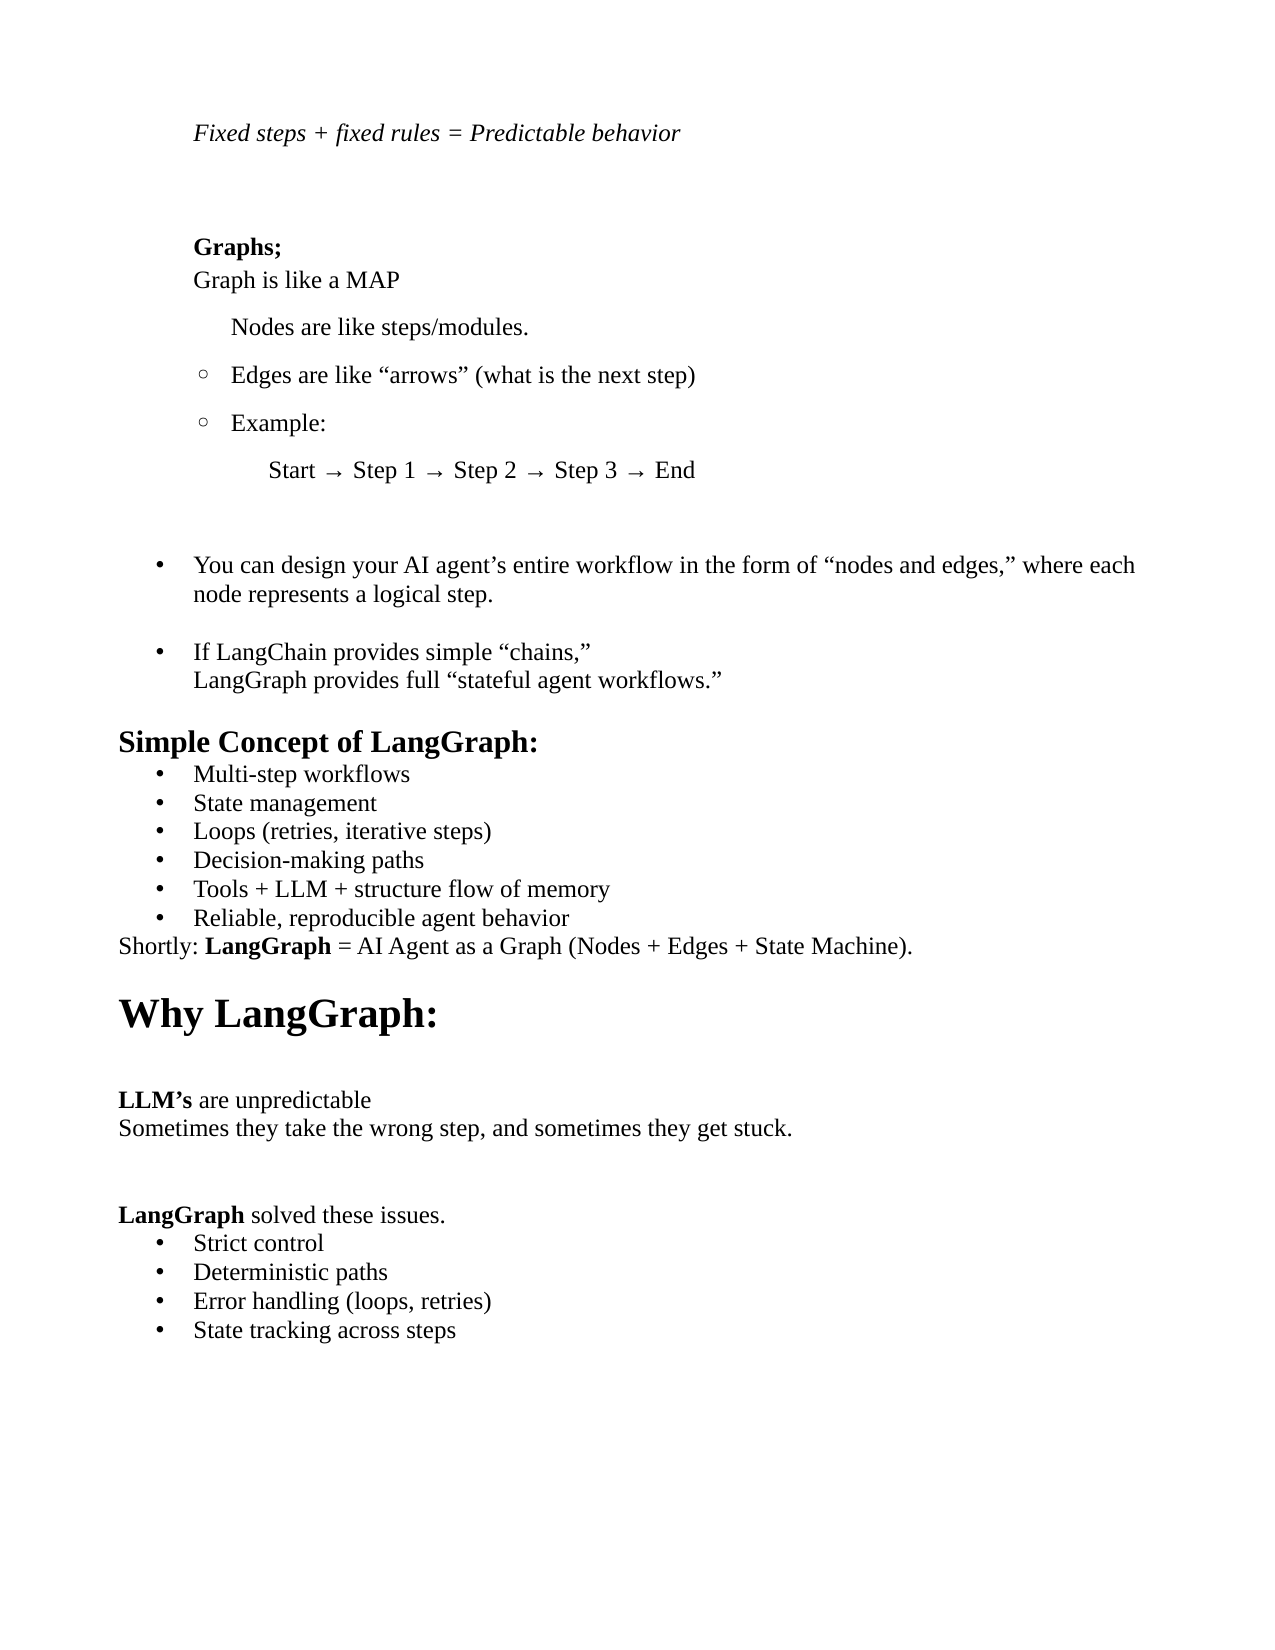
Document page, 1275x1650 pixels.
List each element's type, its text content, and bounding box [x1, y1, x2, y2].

list Deterministic paths [156, 1257, 1157, 1286]
list Edges are like “arrows” (what is the next step) [193, 360, 1157, 389]
list You can design your AI agent’s entire workflow in the form of “nodes and edges,” where each node represents a logical step. [156, 550, 1157, 608]
list Decision-making paths [156, 845, 1157, 874]
list If LangChain provides simple “chains,” LangGraph provides full “stateful agent workflows.” [156, 637, 1157, 694]
list Example: [193, 408, 1157, 436]
text Why LangGraph: [118, 989, 1157, 1037]
list Error handling (loops, retries) [156, 1286, 1157, 1315]
list Multi-step workflows [156, 759, 1157, 788]
list Fixed steps + fixed rules = Predictable behavior [156, 118, 1157, 213]
list Tools + LLM + structure flow of memory [156, 874, 1157, 903]
list Graphs; Graph is like a MAP [156, 232, 1157, 293]
text Sometimes they take the wrong step, and sometimes they get stuck. [118, 1113, 1157, 1142]
text Shortly: LangGraph = AI Agent as a Graph (Nodes + Edges + State Machine). [118, 931, 1157, 960]
list Strict control [156, 1228, 1157, 1257]
list Reliable, reproducible agent behavior [156, 903, 1157, 931]
list Loops (retries, iterative steps) [156, 816, 1157, 845]
list Start → Step 1 → Step 2 → Step 3 → End [231, 455, 1157, 484]
list State tracking across steps [156, 1315, 1157, 1343]
list State management [156, 788, 1157, 816]
list Nodes are like steps/modules. [193, 312, 1157, 341]
text Simple Concept of LangGraph: [118, 723, 1157, 759]
text LLM’s are unpredictable [118, 1085, 1157, 1113]
text LangGraph solved these issues. [118, 1200, 1157, 1228]
